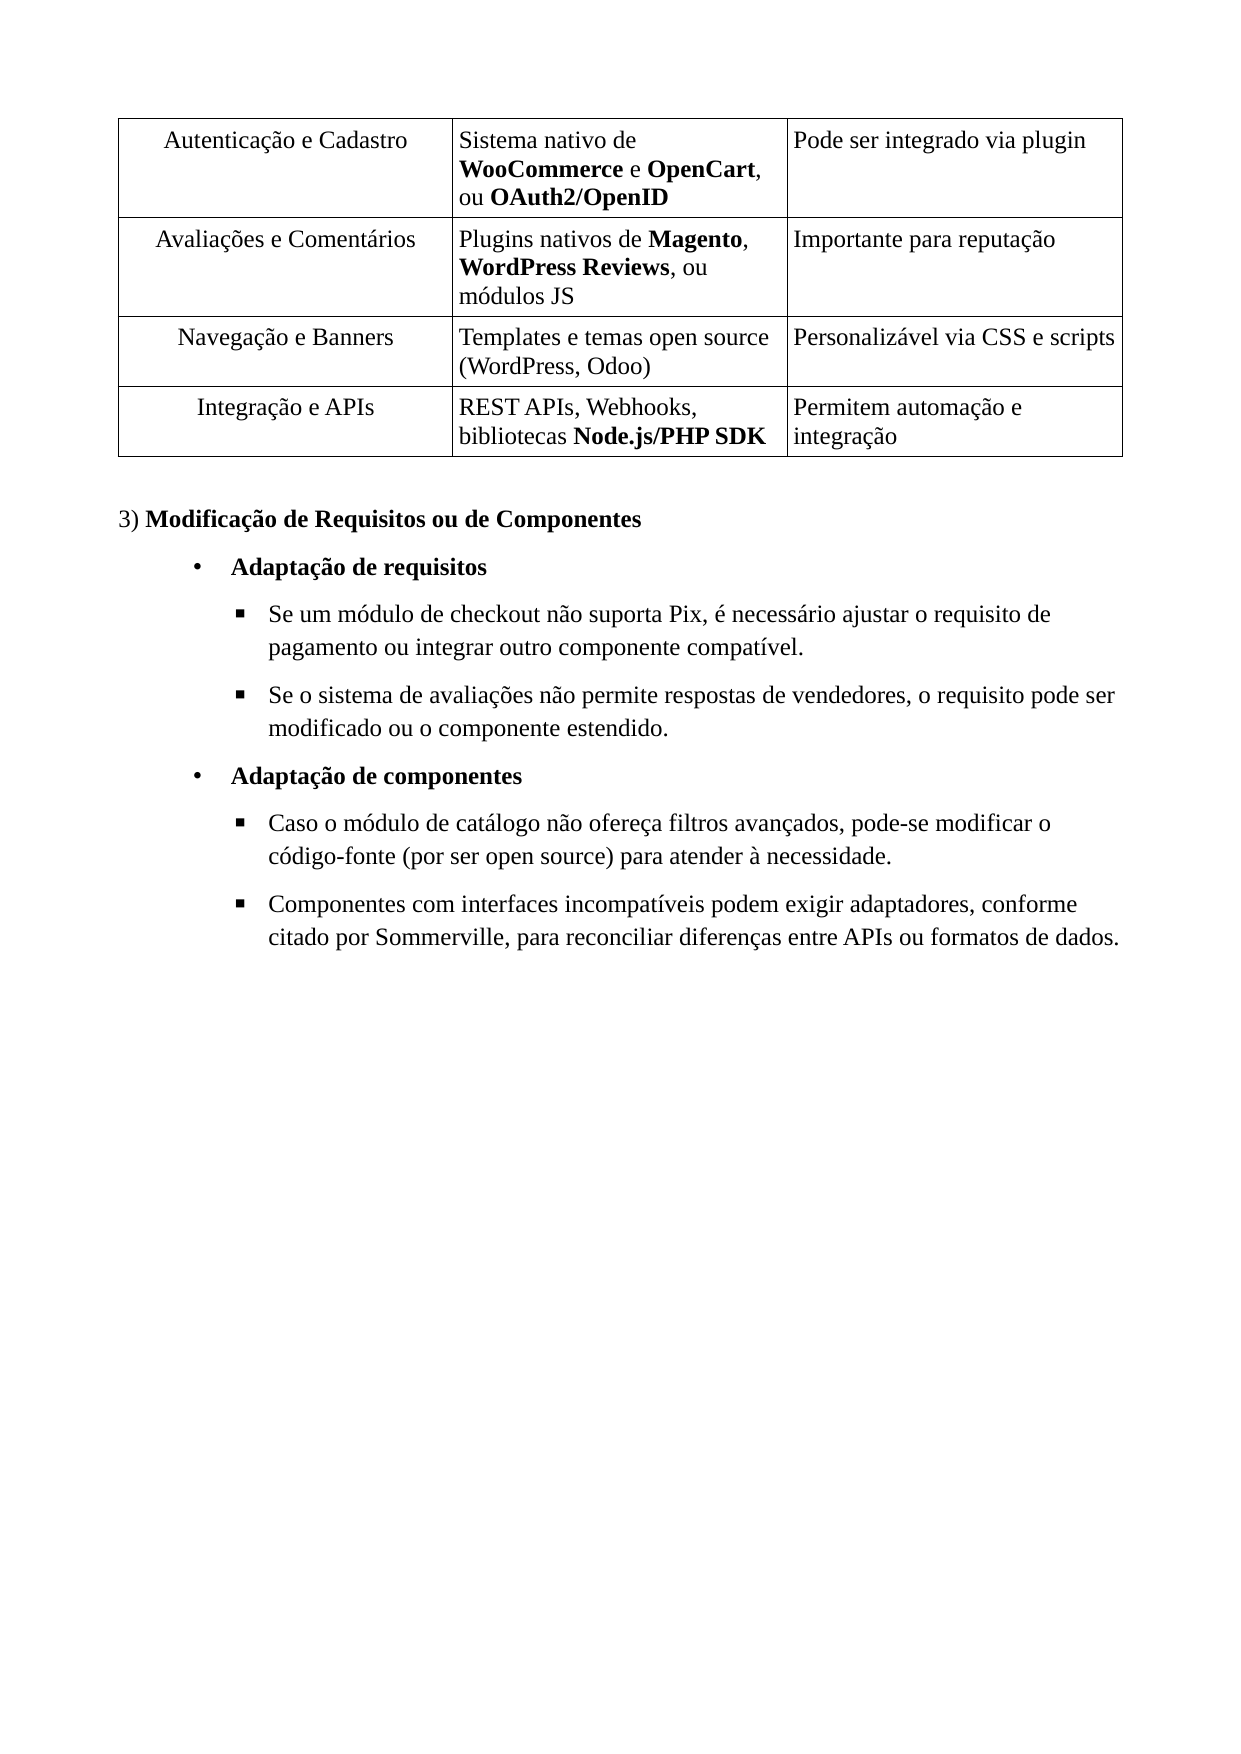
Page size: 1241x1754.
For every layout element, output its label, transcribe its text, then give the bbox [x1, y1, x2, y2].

list Se o sistema de avaliações não permite respostas de vendedores, o requisito pode ser modificado ou o componente estendido. [231, 680, 1122, 742]
list Componentes com interfaces incompatíveis podem exigir adaptadores, conforme citado por Sommerville, para reconciliar diferenças entre APIs ou formatos de dados. [231, 889, 1122, 951]
list Adaptação de requisitos [193, 552, 1122, 581]
list Se um módulo de checkout não suporta Pix, é necessário ajustar o requisito de pagamento ou integrar outro componente compatível. [231, 599, 1122, 661]
list Caso o módulo de catálogo não ofereça filtros avançados, pode-se modificar o código-fonte (por ser open source) para atender à necessidade. [231, 808, 1122, 870]
table_cell Navegação e Banners [119, 317, 452, 386]
table_cell Sistema nativo de WooCommerce e OpenCart, ou OAuth2/OpenID [453, 119, 787, 217]
table_cell Pode ser integrado via plugin [788, 119, 1122, 217]
table_cell Templates e temas open source (WordPress, Odoo) [453, 317, 787, 386]
table_cell Autenticação e Cadastro [119, 119, 452, 217]
table_cell Integração e APIs [119, 387, 452, 456]
table_cell Plugins nativos de Magento, WordPress Reviews, ou módulos JS [453, 218, 787, 316]
table_cell Permitem automação e integração [788, 387, 1122, 456]
list Adaptação de componentes [193, 761, 1122, 789]
table_cell REST APIs, Webhooks, bibliotecas Node.js/PHP SDK [453, 387, 787, 456]
list 3) Modificação de Requisitos ou de Componentes [118, 504, 1122, 533]
table_cell Importante para reputação [788, 218, 1122, 316]
table_cell Personalizável via CSS e scripts [788, 317, 1122, 386]
table_cell Avaliações e Comentários [119, 218, 452, 316]
